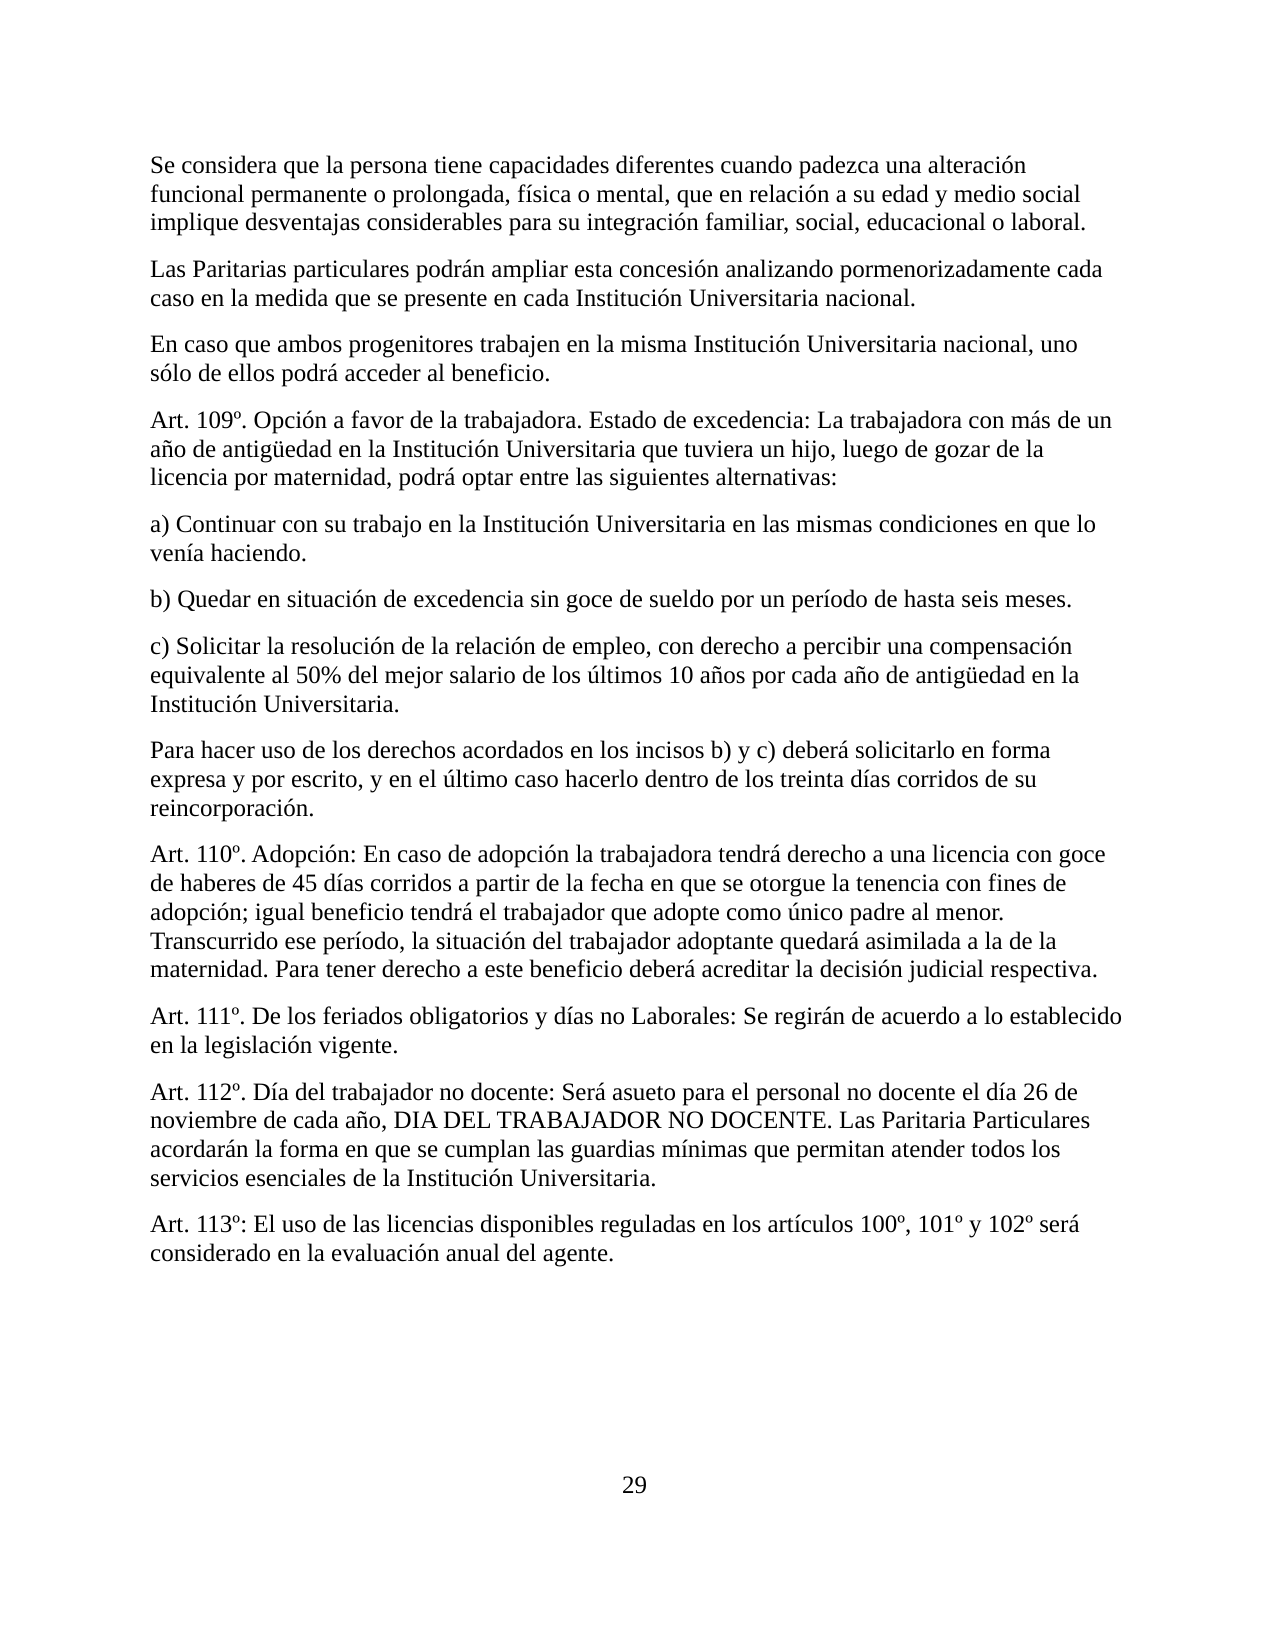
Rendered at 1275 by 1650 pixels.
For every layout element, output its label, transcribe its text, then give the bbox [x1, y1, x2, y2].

text Art. 113º: El uso de las licencias disponibles reguladas en los artículos 100º, 101º y 102º será considerado en la evaluación anual del agente. [150, 1209, 1125, 1267]
text b) Quedar en situación de excedencia sin goce de sueldo por un período de hasta seis meses. [150, 584, 1125, 613]
text Art. 109º. Opción a favor de la trabajadora. Estado de excedencia: La trabajadora con más de un año de antigüedad en la Institución Universitaria que tuviera un hijo, luego de gozar de la licencia por maternidad, podrá optar entre las siguientes alternativas: [150, 405, 1125, 491]
text Art. 112º. Día del trabajador no docente: Será asueto para el personal no docente el día 26 de noviembre de cada año, DIA DEL TRABAJADOR NO DOCENTE. Las Paritaria Particulares acordarán la forma en que se cumplan las guardias mínimas que permitan atender todos los servicios esenciales de la Institución Universitaria. [150, 1077, 1125, 1192]
text Art. 110º. Adopción: En caso de adopción la trabajadora tendrá derecho a una licencia con goce de haberes de 45 días corridos a partir de la fecha en que se otorgue la tenencia con fines de adopción; igual beneficio tendrá el trabajador que adopte como único padre al menor. Transcurrido ese período, la situación del trabajador adoptante quedará asimilada a la de la maternidad. Para tener derecho a este beneficio deberá acreditar la decisión judicial respectiva. [150, 839, 1125, 983]
text Se considera que la persona tiene capacidades diferentes cuando padezca una alteración funcional permanente o prolongada, física o mental, que en relación a su edad y medio social implique desventajas considerables para su integración familiar, social, educacional o laboral. [150, 150, 1125, 236]
text En caso que ambos progenitores trabajen en la misma Institución Universitaria nacional, uno sólo de ellos podrá acceder al beneficio. [150, 329, 1125, 387]
text Para hacer uso de los derechos acordados en los incisos b) y c) deberá solicitarlo en forma expresa y por escrito, y en el último caso hacerlo dentro de los treinta días corridos de su reincorporación. [150, 735, 1125, 822]
text Art. 111º. De los feriados obligatorios y días no Laborales: Se regirán de acuerdo a lo establecido en la legislación vigente. [150, 1001, 1125, 1059]
text a) Continuar con su trabajo en la Institución Universitaria en las mismas condiciones en que lo venía haciendo. [150, 509, 1125, 567]
text c) Solicitar la resolución de la relación de empleo, con derecho a percibir una compensación equivalente al 50% del mejor salario de los últimos 10 años por cada año de antigüedad en la Institución Universitaria. [150, 631, 1125, 717]
text Las Paritarias particulares podrán ampliar esta concesión analizando pormenorizadamente cada caso en la medida que se presente en cada Institución Universitaria nacional. [150, 254, 1125, 312]
